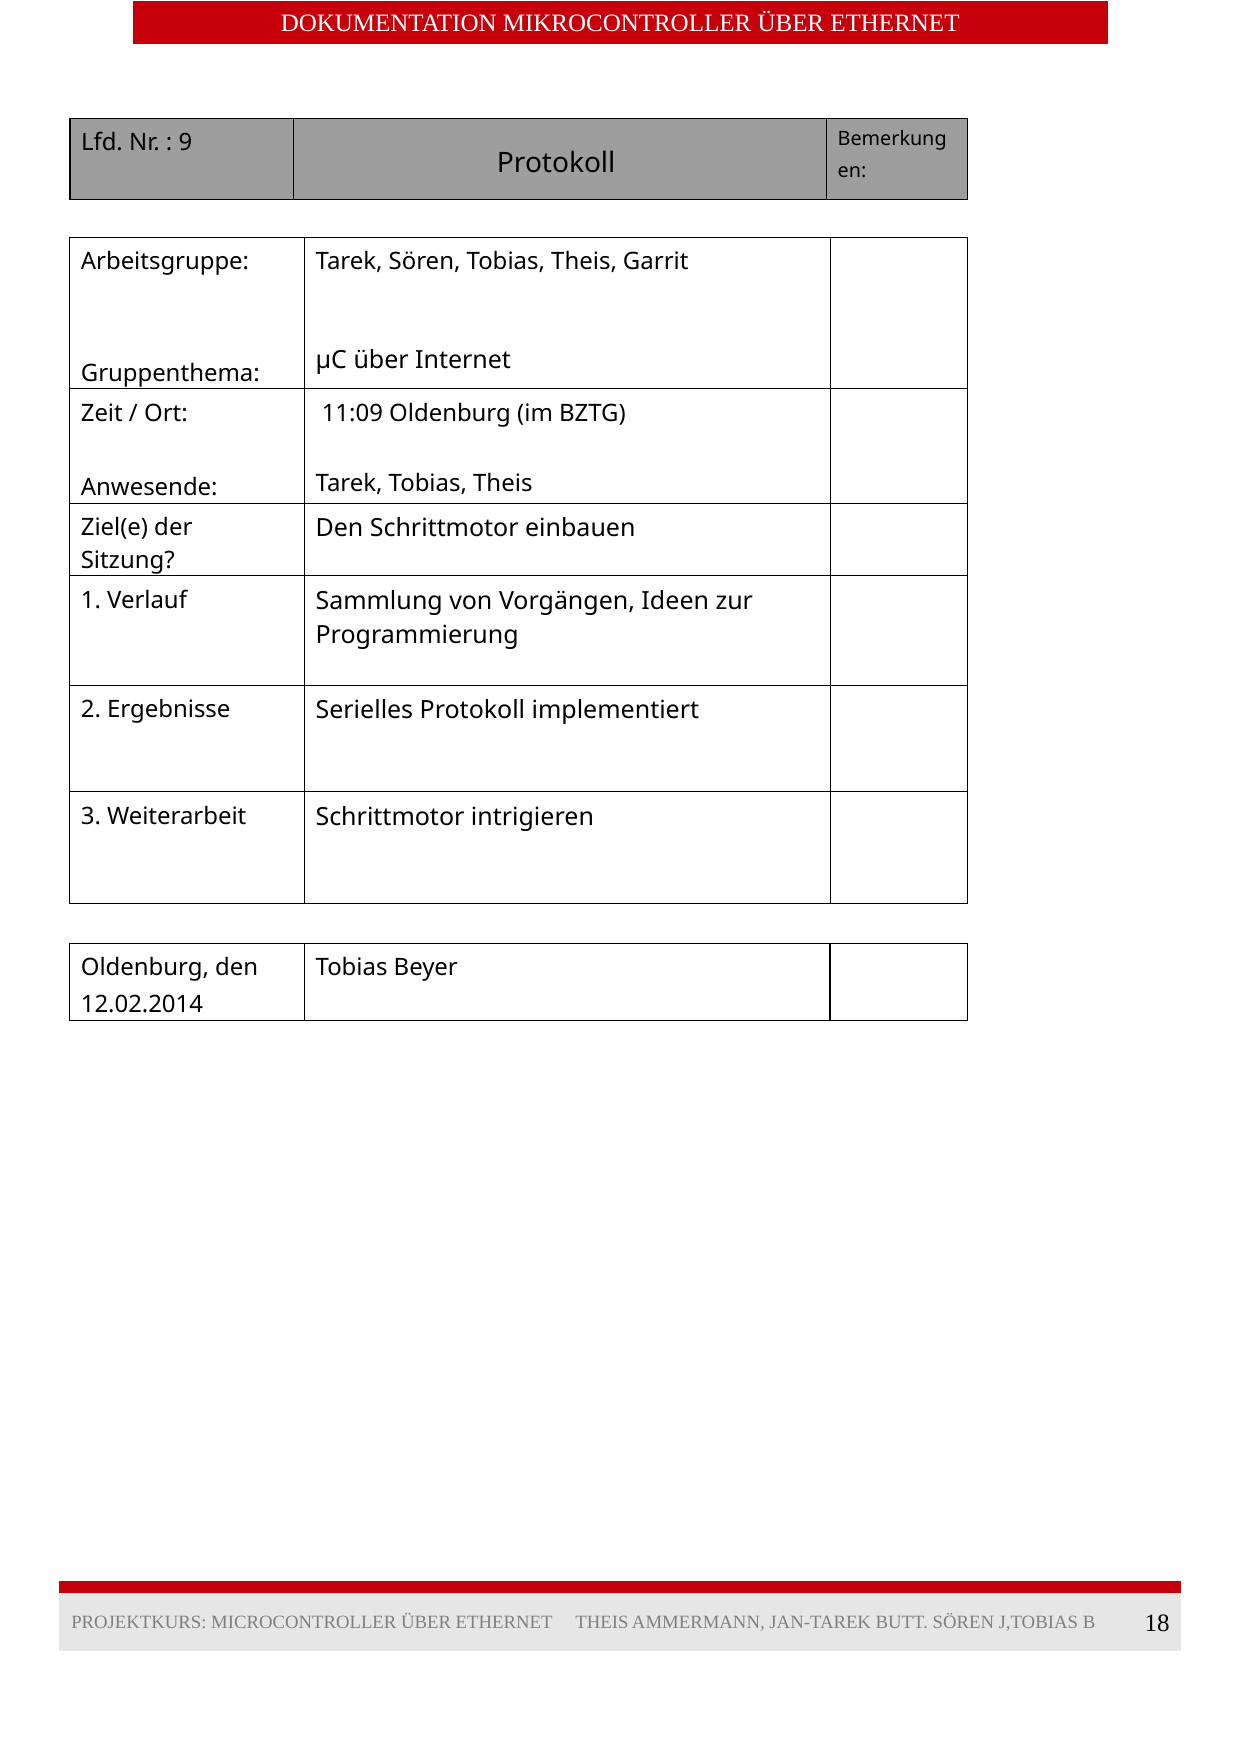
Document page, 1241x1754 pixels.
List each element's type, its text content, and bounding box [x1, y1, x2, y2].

table_cell [831, 389, 967, 503]
table_header Lfd. Nr. : 9 [71, 119, 293, 199]
table_cell [831, 792, 967, 902]
table_header [831, 238, 967, 388]
table_header [831, 944, 967, 1019]
table_cell Serielles Protokoll implementiert [305, 686, 830, 791]
table_cell 2. Ergebnisse [70, 686, 304, 791]
table_cell 11:09 Oldenburg (im BZTG) Tarek, Tobias, Theis [305, 389, 830, 503]
table_header Tobias Beyer [305, 944, 829, 1019]
table_header Bemerkungen: [827, 119, 967, 199]
table_header Oldenburg, den 12.02.2014 [70, 944, 304, 1019]
table_cell Zeit / Ort: Anwesende: [70, 389, 304, 503]
table_header Arbeitsgruppe: Gruppenthema: [70, 238, 304, 388]
table_cell Den Schrittmotor einbauen [305, 504, 830, 575]
table_cell [831, 576, 967, 685]
table_cell [831, 686, 967, 791]
table_cell Ziel(e) der Sitzung? [70, 504, 304, 575]
table_cell Schrittmotor intrigieren [305, 792, 830, 902]
table_cell 3. Weiterarbeit [70, 792, 304, 902]
table_header Protokoll [294, 119, 826, 199]
table_cell [831, 504, 967, 575]
table_cell Sammlung von Vorgängen, Ideen zur Programmierung [305, 576, 830, 685]
table_header Tarek, Sören, Tobias, Theis, Garrit µC über Internet [305, 238, 830, 388]
table_cell 1. Verlauf [70, 576, 304, 685]
